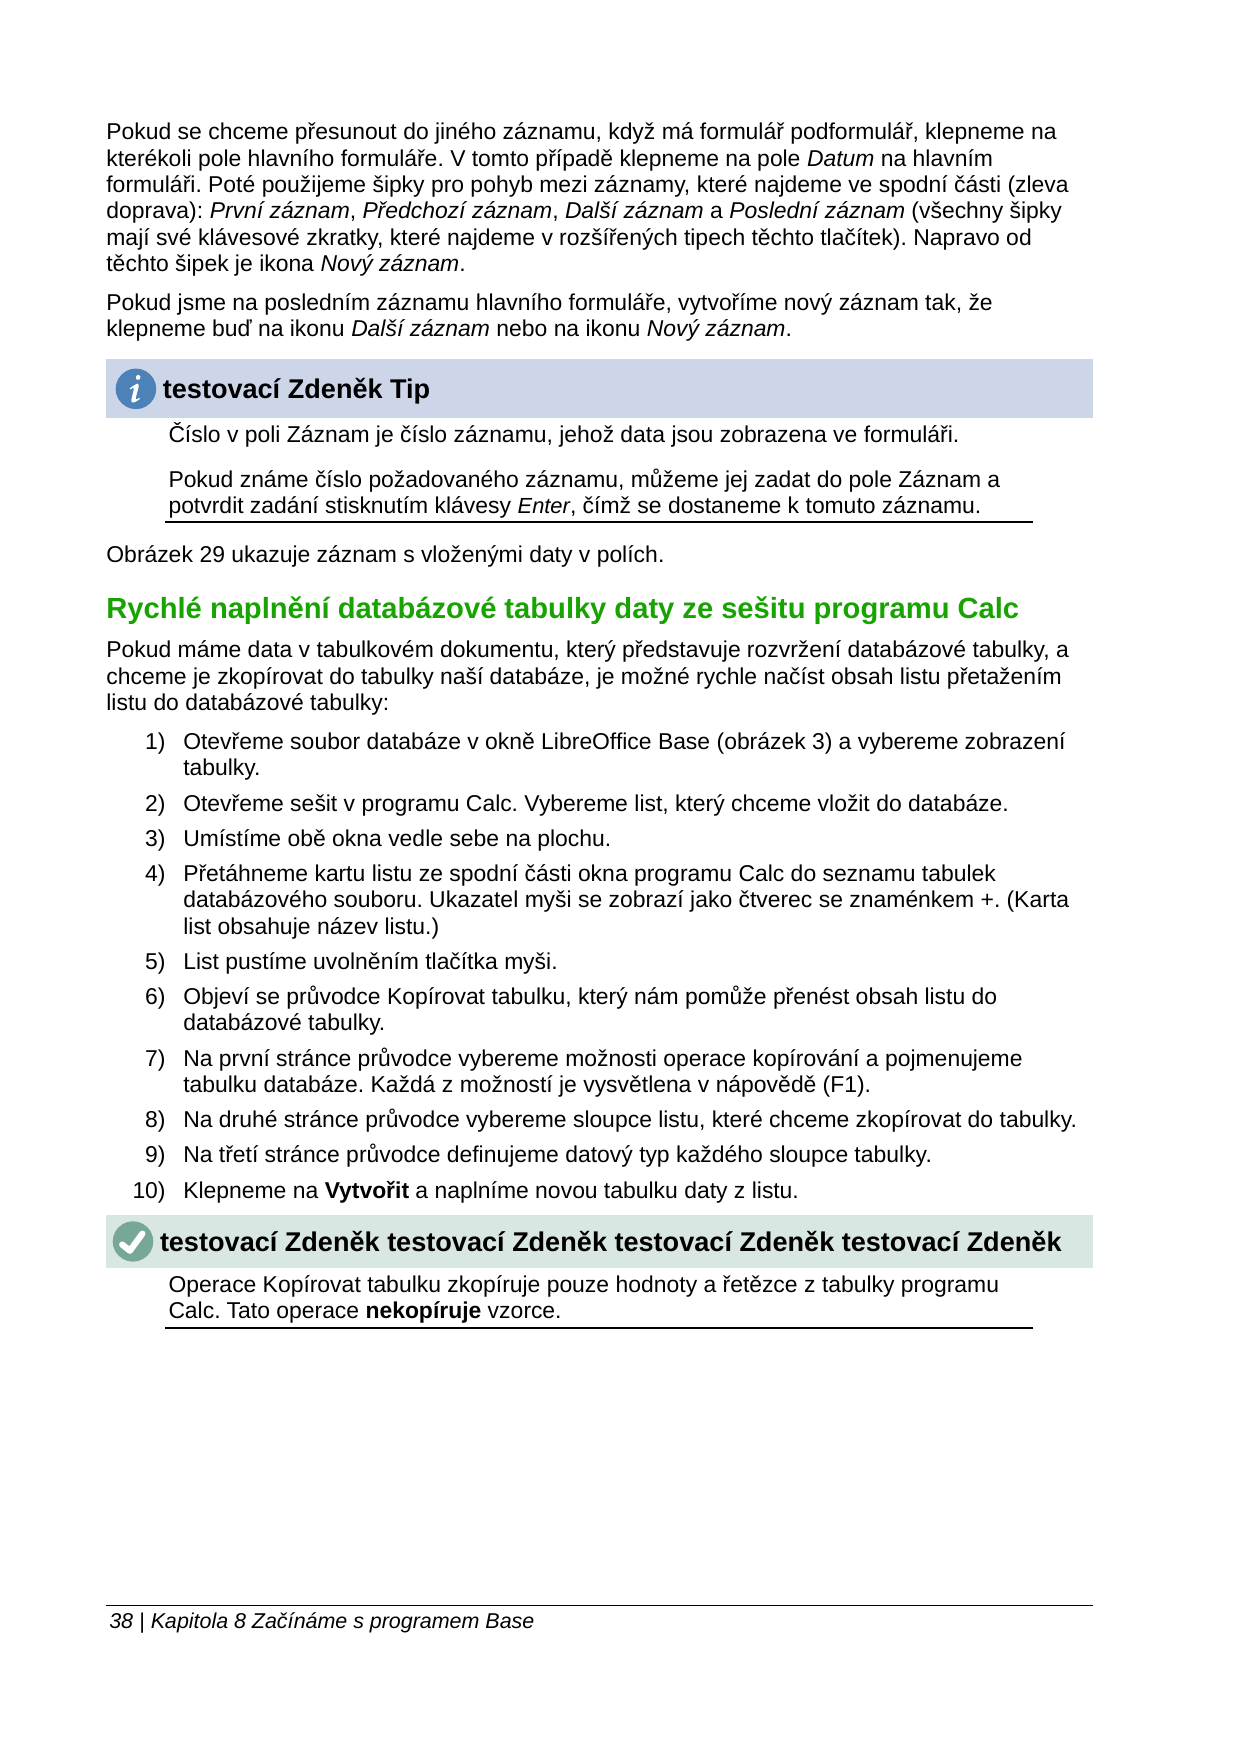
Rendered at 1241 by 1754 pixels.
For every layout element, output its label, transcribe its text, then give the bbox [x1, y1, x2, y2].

list Přetáhneme kartu listu ze spodní části okna programu Calc do seznamu tabulek databázového souboru. Ukazatel myši se zobrazí jako čtverec se znaménkem +. (Karta list obsahuje název listu.) [165, 860, 1093, 939]
list Na druhé stránce průvodce vybereme sloupce listu, které chceme zkopírovat do tabulky. [165, 1106, 1093, 1132]
subtitle Rychlé naplnění databázové tabulky daty ze sešitu programu Calc [106, 591, 1093, 624]
list List pustíme uvolněním tlačítka myši. [165, 948, 1093, 974]
text Číslo v poli Záznam je číslo záznamu, jehož data jsou zobrazena ve formuláři. [165, 418, 1033, 448]
list Otevřeme sešit v programu Calc. Vybereme list, který chceme vložit do databáze. [165, 789, 1093, 816]
subtitle testovací Zdeněk Tip [106, 359, 1093, 418]
text Operace Kopírovat tabulku zkopíruje pouze hodnoty a řetězce z tabulky programu Calc. Tato operace nekopíruje vzorce. [165, 1268, 1033, 1327]
text Pokud máme data v tabulkovém dokumentu, který představuje rozvržení databázové tabulky, a chceme je zkopírovat do tabulky naší databáze, je možné rychle načíst obsah listu přetažením listu do databázové tabulky: [106, 636, 1093, 715]
list Na třetí stránce průvodce definujeme datový typ každého sloupce tabulky. [165, 1141, 1093, 1168]
list Klepneme na Vytvořit a naplníme novou tabulku daty z listu. [165, 1177, 1093, 1203]
subtitle testovací Zdeněk testovací Zdeněk testovací Zdeněk testovací Zdeněk [106, 1215, 1093, 1268]
list Na první stránce průvodce vybereme možnosti operace kopírování a pojmenujeme tabulku databáze. Každá z možností je vysvětlena v nápovědě (F1). [165, 1044, 1093, 1097]
text Obrázek 29 ukazuje záznam s vloženými daty v polích. [106, 541, 1093, 567]
text Pokud se chceme přesunout do jiného záznamu, když má formulář podformulář, klepneme na kterékoli pole hlavního formuláře. V tomto případě klepneme na pole Datum na hlavním formuláři. Poté použijeme šipky pro pohyb mezi záznamy, které najdeme ve spodní části (zleva doprava): První záznam, Předchozí záznam, Další záznam a Poslední záznam (všechny šipky mají své klávesové zkratky, které najdeme v rozšířených tipech těchto tlačítek). Napravo od těchto šipek je ikona Nový záznam. [106, 118, 1093, 276]
text Pokud jsme na posledním záznamu hlavního formuláře, vytvoříme nový záznam tak, že klepneme buď na ikonu Další záznam nebo na ikonu Nový záznam. [106, 289, 1093, 341]
list Umístíme obě okna vedle sebe na plochu. [165, 825, 1093, 851]
list Otevřeme soubor databáze v okně LibreOffice Base (obrázek 3) a vybereme zobrazení tabulky. [165, 728, 1093, 781]
list Objeví se průvodce Kopírovat tabulku, který nám pomůže přenést obsah listu do databázové tabulky. [165, 983, 1093, 1036]
text Pokud známe číslo požadovaného záznamu, můžeme jej zadat do pole Záznam a potvrdit zadání stisknutím klávesy Enter, čímž se dostaneme k tomuto záznamu. [165, 462, 1033, 521]
